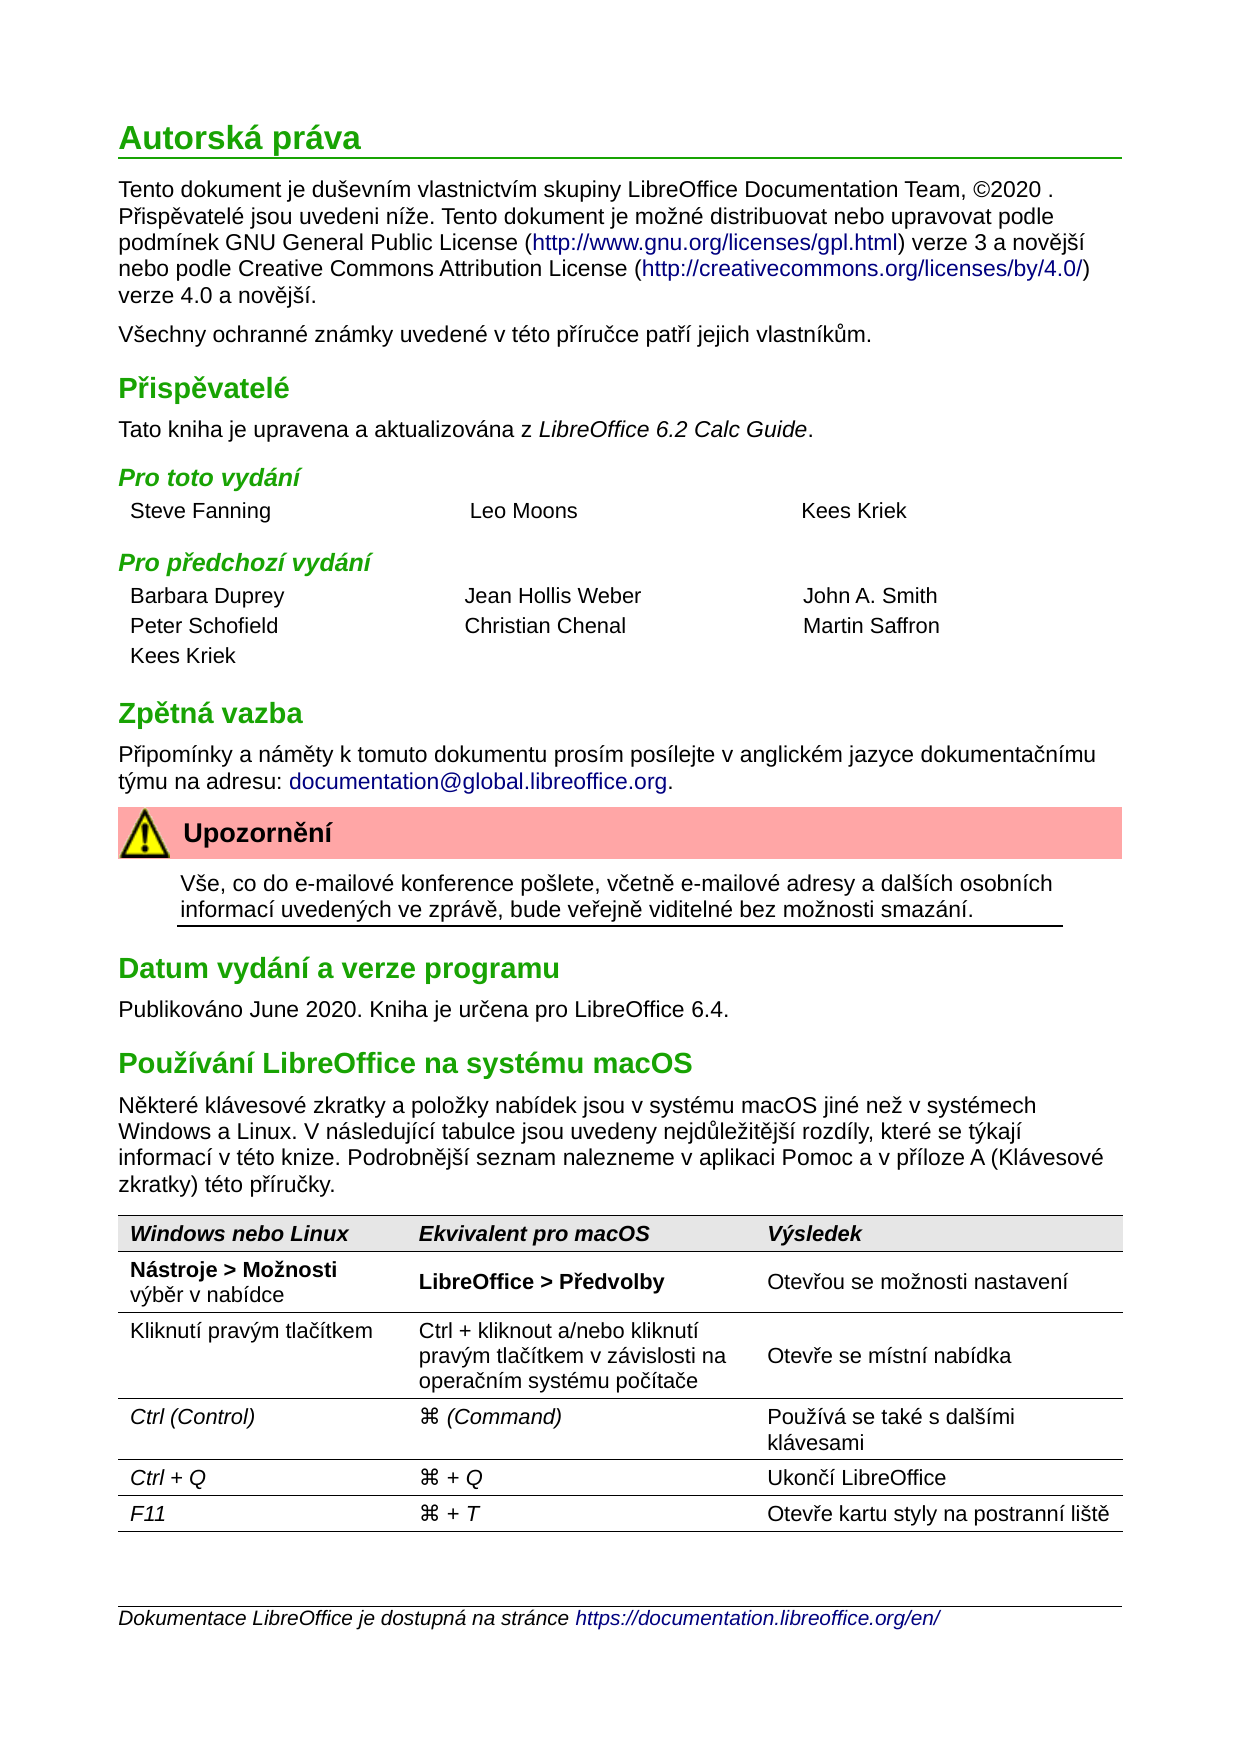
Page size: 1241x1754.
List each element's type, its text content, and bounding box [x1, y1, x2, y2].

subtitle Používání LibreOffice na systému macOS [118, 1046, 1122, 1080]
table_header Barbara Duprey [118, 583, 453, 613]
table_cell ⌘ (Command) [407, 1399, 755, 1459]
text Publikováno červen 2020. Kniha je určena pro LibreOffice 6.4. [118, 996, 1122, 1023]
table_cell Otevře kartu styly na postranní liště [755, 1496, 1123, 1531]
table_cell Ctrl (Control) [118, 1399, 407, 1459]
table_cell Nástroje > Možnosti výběr v nabídce [118, 1252, 407, 1312]
subtitle Přispěvatelé [118, 371, 1122, 404]
table_cell Kees Kriek [118, 643, 453, 672]
table_cell Ctrl + Q [118, 1460, 407, 1495]
table_header Windows nebo Linux [118, 1216, 407, 1251]
text Připomínky a náměty k tomuto dokumentu prosím posílejte v anglickém jazyce dokumentačnímu týmu na adresu: documentation@global.libreoffice.org. [118, 741, 1122, 794]
text Vše, co do e-mailové konference pošlete, včetně e-mailové adresy a dalších osobních informací uvedených ve zprávě, bude veřejně viditelné bez možnosti smazání. [177, 866, 1063, 925]
table_cell Otevře se místní nabídka [755, 1313, 1123, 1398]
table_cell [453, 643, 791, 672]
table_header Výsledek [755, 1216, 1123, 1251]
table_cell [791, 643, 1122, 672]
table_cell Ukončí LibreOffice [755, 1460, 1123, 1495]
table_cell LibreOffice > Předvolby [407, 1252, 755, 1312]
subtitle Pro předchozí vydání [118, 548, 1122, 577]
table_header Leo Moons [458, 498, 789, 527]
subtitle Autorská práva [118, 118, 1122, 157]
text Tato kniha je upravena a aktualizována z LibreOffice 6.2 Calc Guide. [118, 416, 1122, 442]
table_cell Používá se také s dalšími klávesami [755, 1399, 1123, 1459]
text Některé klávesové zkratky a položky nabídek jsou v systému macOS jiné než v systémech Windows a Linux. V následující tabulce jsou uvedeny nejdůležitější rozdíly, které se týkají informací v této knize. Podrobnější seznam nalezneme v aplikaci Pomoc a v příloze A (Klávesové zkratky) této příručky. [118, 1092, 1122, 1197]
table_cell Kliknutí pravým tlačítkem [118, 1313, 407, 1398]
table_cell Peter Schofield [118, 613, 453, 643]
table_header Jean Hollis Weber [453, 583, 791, 613]
table_header Kees Kriek [789, 498, 1122, 527]
text Tento dokument je duševním vlastnictvím skupiny LibreOffice Documentation Team, ©2020 . Přispěvatelé jsou uvedeni níže. Tento dokument je možné distribuovat nebo upravovat podle podmínek GNU General Public License (http://www.gnu.org/licenses/gpl.html) verze 3 a novější nebo podle Creative Commons Attribution License (http://creativecommons.org/licenses/by/4.0/) verze 4.0 a novější. [118, 176, 1122, 308]
subtitle Datum vydání a verze programu [118, 951, 1122, 984]
table_cell Ctrl + kliknout a/nebo kliknutí pravým tlačítkem v závislosti na operačním systému počítače [407, 1313, 755, 1398]
table_header John A. Smith [791, 583, 1122, 613]
table_cell ⌘ + T [407, 1496, 755, 1531]
table_cell F11 [118, 1496, 407, 1531]
picture [119, 807, 170, 858]
subtitle Zpětná vazba [118, 696, 1122, 730]
text Všechny ochranné známky uvedené v této příručce patří jejich vlastníkům. [118, 321, 1122, 347]
table_cell Martin Saffron [791, 613, 1122, 643]
subtitle Upozornění [118, 807, 1122, 859]
table_header Ekvivalent pro macOS [407, 1216, 755, 1251]
table_cell Christian Chenal [453, 613, 791, 643]
subtitle Pro toto vydání [118, 463, 1122, 492]
table_cell Otevřou se možnosti nastavení [755, 1252, 1123, 1312]
table_header Steve Fanning [118, 498, 458, 527]
table_cell ⌘ + Q [407, 1460, 755, 1495]
